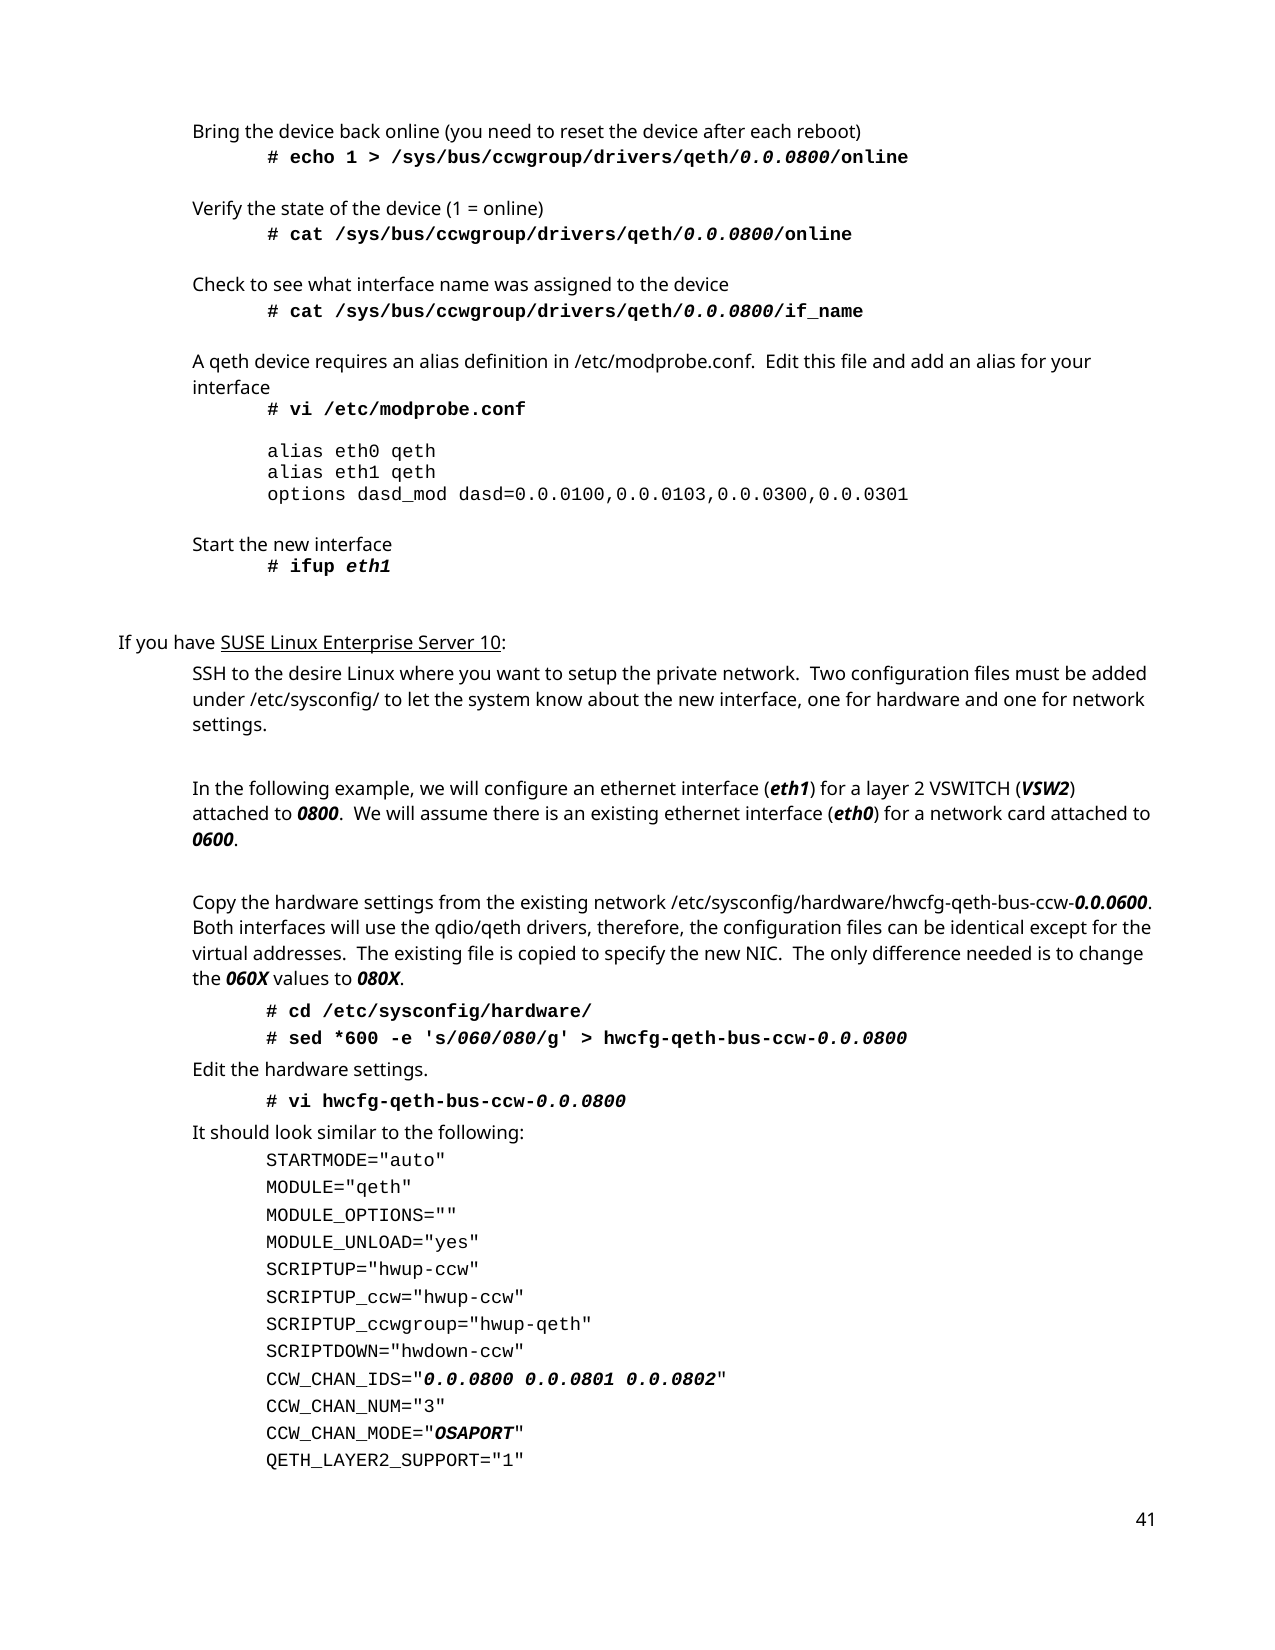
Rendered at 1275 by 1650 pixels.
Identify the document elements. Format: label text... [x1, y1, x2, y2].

text # vi /etc/modprobe.conf [192, 399, 1157, 421]
text STARTMODE="auto" [266, 1151, 1157, 1172]
text # cd /etc/sysconfig/hardware/ [192, 997, 1157, 1023]
text Verify the state of the device (1 = online) [192, 195, 1157, 220]
text In the following example, we will configure an ethernet interface (eth1) for a layer 2 VSWITCH (VSW2) attached to 0800. We will assume there is an existing ethernet interface (eth0) for a network card attached to 0600. [192, 775, 1157, 851]
text Edit the hardware settings. [192, 1056, 1157, 1082]
text alias eth0 qeth [192, 442, 1157, 463]
text MODULE_UNLOAD="yes" [266, 1233, 1157, 1254]
text SCRIPTUP_ccwgroup="hwup-qeth" [266, 1315, 1157, 1336]
text options dasd_mod dasd=0.0.0100,0.0.0103,0.0.0300,0.0.0301 [192, 484, 1157, 506]
text SCRIPTDOWN="hwdown-ccw" [266, 1342, 1157, 1363]
text # cat /sys/bus/ccwgroup/drivers/qeth/0.0.0800/if_name [192, 297, 1157, 323]
text QETH_LAYER2_SUPPORT="1" [266, 1451, 1157, 1472]
text # vi hwcfg-qeth-bus-ccw-0.0.0800 [192, 1088, 1157, 1113]
text Copy the hardware settings from the existing network /etc/sysconfig/hardware/hwcfg-qeth-bus-ccw-0.0.0600. Both interfaces will use the qdio/qeth drivers, therefore, the configuration files can be identical except for the virtual addresses. The existing file is copied to specify the new NIC. The only difference needed is to change the 060X values to 080X. [192, 889, 1157, 991]
text SCRIPTUP_ccw="hwup-ccw" [266, 1287, 1157, 1309]
text CCW_CHAN_NUM="3" [266, 1397, 1157, 1418]
text Bring the device back online (you need to reset the device after each reboot) [192, 118, 1157, 144]
text # ifup eth1 [192, 557, 1157, 578]
text SCRIPTUP="hwup-ccw" [266, 1260, 1157, 1281]
text CCW_CHAN_MODE="OSAPORT" [266, 1424, 1157, 1445]
text MODULE_OPTIONS="" [266, 1206, 1157, 1227]
text CCW_CHAN_IDS="0.0.0800 0.0.0801 0.0.0802" [266, 1369, 1157, 1391]
text # cat /sys/bus/ccwgroup/drivers/qeth/0.0.0800/online [192, 220, 1157, 246]
text alias eth1 qeth [192, 463, 1157, 484]
text Start the new interface [192, 531, 1157, 557]
text It should look similar to the following: [192, 1119, 1157, 1145]
text # sed *600 -e 's/060/080/g' > hwcfg-qeth-bus-ccw-0.0.0800 [192, 1029, 1157, 1050]
text If you have SUSE Linux Enterprise Server 10: [118, 629, 1157, 654]
text A qeth device requires an alias definition in /etc/modprobe.conf. Edit this file and add an alias for your interface [192, 348, 1157, 399]
text SSH to the desire Linux where you want to setup the private network. Two configuration files must be added under /etc/sysconfig/ to let the system know about the new interface, one for hardware and one for network settings. [192, 661, 1157, 737]
text Check to see what interface name was assigned to the device [192, 272, 1157, 297]
text # echo 1 > /sys/bus/ccwgroup/drivers/qeth/0.0.0800/online [192, 144, 1157, 169]
text MODULE="qeth" [266, 1178, 1157, 1199]
